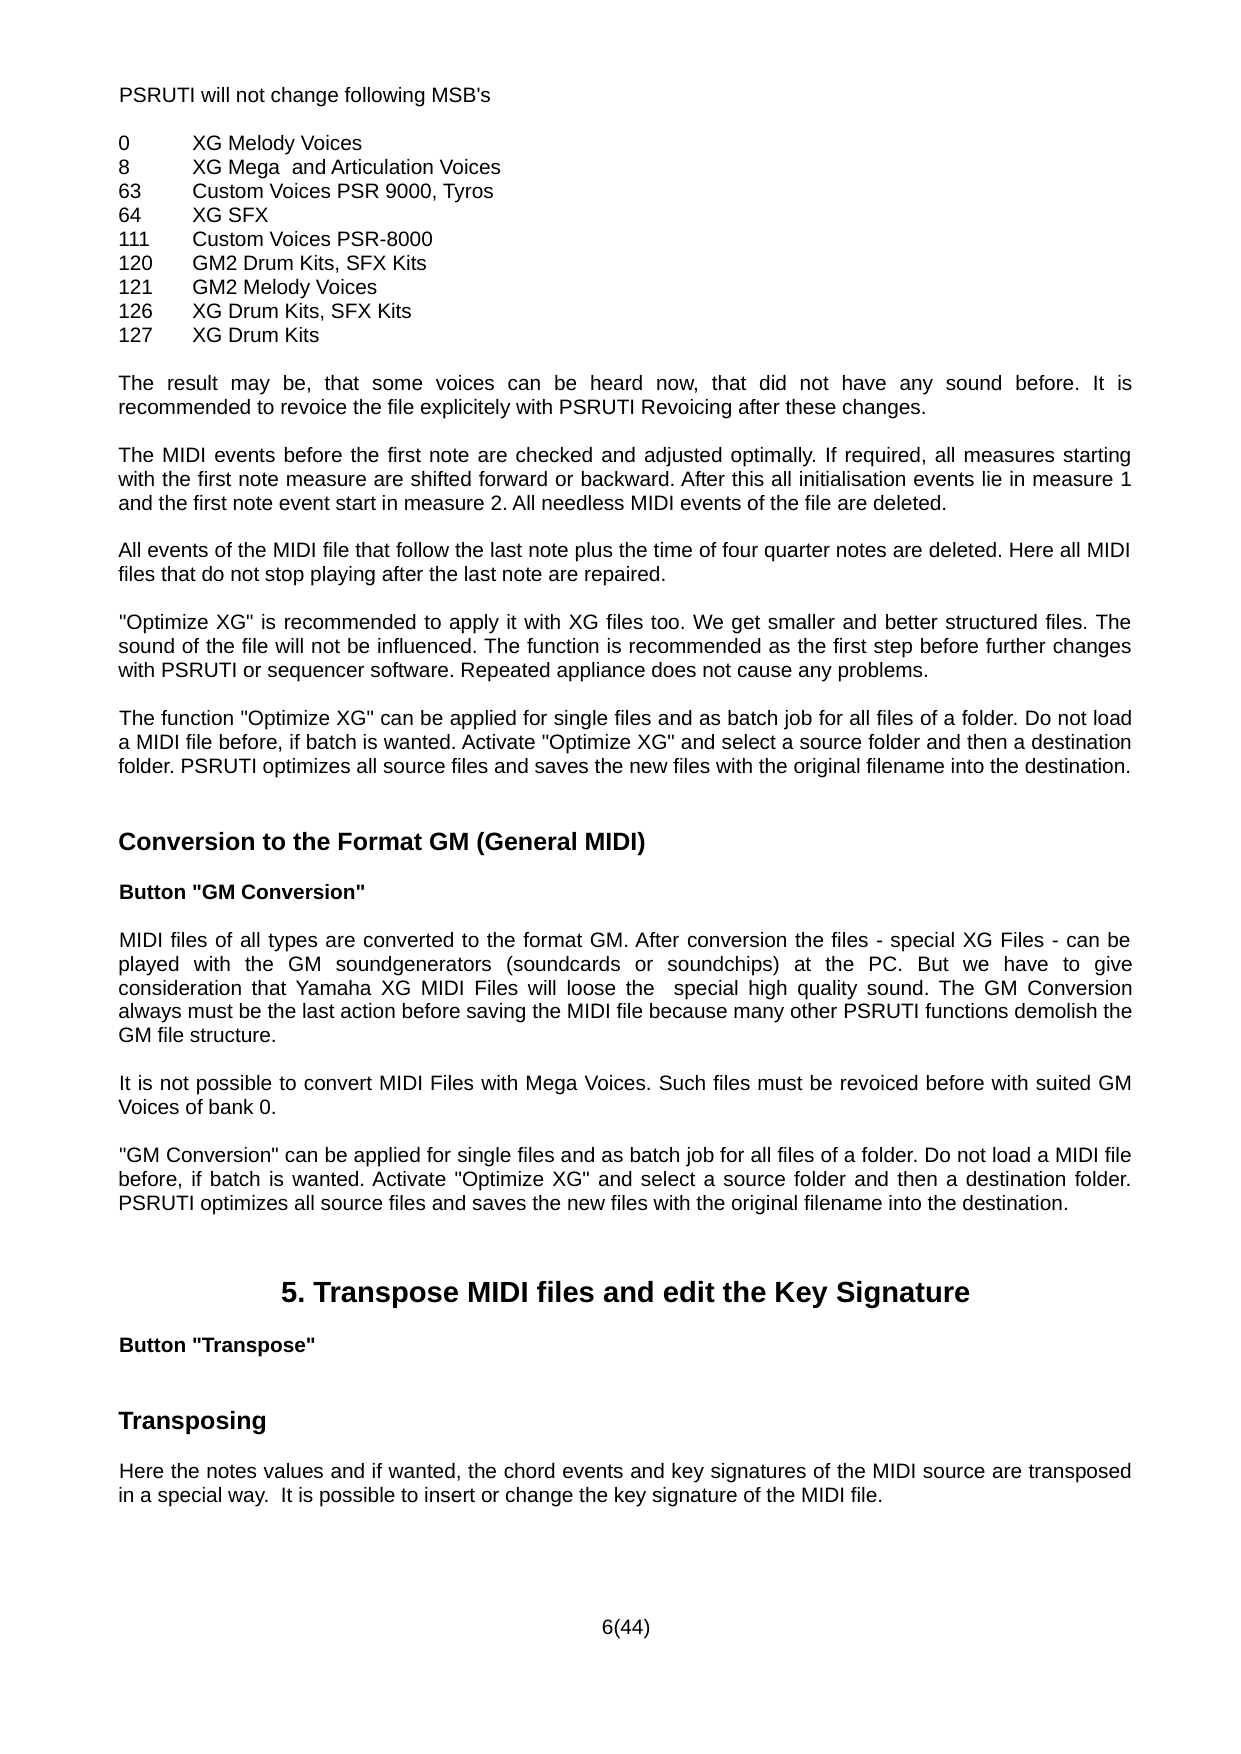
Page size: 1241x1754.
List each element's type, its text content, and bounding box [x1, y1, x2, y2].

text 111 Custom Voices PSR-8000 [118, 227, 1134, 251]
text 8 XG Mega and Articulation Voices [118, 155, 1134, 179]
text "Optimize XG" is recommended to apply it with XG files too. We get smaller and better structured files. The sound of the file will not be influenced. The function is recommended as the first step before further changes with PSRUTI or sequencer software. Repeated appliance does not cause any problems. [118, 610, 1134, 682]
text 0 XG Melody Voices [118, 131, 1134, 155]
text The MIDI events before the first note are checked and adjusted optimally. If required, all measures starting with the first note measure are shifted forward or backward. After this all initialisation events lie in measure 1 and the first note event start in measure 2. All needless MIDI events of the file are deleted. [118, 442, 1134, 514]
text The result may be, that some voices can be heard now, that did not have any sound before. It is recommended to revoice the file explicitely with PSRUTI Revoicing after these changes. [118, 371, 1134, 418]
text "GM Conversion" can be applied for single files and as batch job for all files of a folder. Do not load a MIDI file before, if batch is wanted. Activate "Optimize XG" and select a source folder and then a destination folder. PSRUTI optimizes all source files and saves the new files with the original filename into the destination. [118, 1143, 1134, 1215]
text 127 XG Drum Kits [118, 323, 1134, 347]
text Button "Transpose" [118, 1333, 1134, 1357]
text 126 XG Drum Kits, SFX Kits [118, 299, 1134, 323]
text The function "Optimize XG" can be applied for single files and as batch job for all files of a folder. Do not load a MIDI file before, if batch is wanted. Activate "Optimize XG" and select a source folder and then a destination folder. PSRUTI optimizes all source files and saves the new files with the original filename into the destination. [118, 706, 1134, 778]
subtitle 5. Transpose MIDI files and edit the Key Signature [118, 1275, 1134, 1309]
text It is not possible to convert MIDI Files with Mega Voices. Such files must be revoiced before with suited GM Voices of bank 0. [118, 1071, 1134, 1119]
text 121 GM2 Melody Voices [118, 275, 1134, 299]
text 64 XG SFX [118, 203, 1134, 227]
text All events of the MIDI file that follow the last note plus the time of four quarter notes are deleted. Here all MIDI files that do not stop playing after the last note are repaired. [118, 538, 1134, 586]
text 120 GM2 Drum Kits, SFX Kits [118, 251, 1134, 275]
subtitle Conversion to the Format GM (General MIDI) [118, 827, 1134, 856]
text PSRUTI will not change following MSB's [118, 83, 1134, 107]
text Button "GM Conversion" [118, 879, 1134, 903]
text MIDI files of all types are converted to the format GM. After conversion the files - special XG Files - can be played with the GM soundgenerators (soundcards or soundchips) at the PC. But we have to give consideration that Yamaha XG MIDI Files will loose the special high quality sound. The GM Conversion always must be the last action before saving the MIDI file because many other PSRUTI functions demolish the GM file structure. [118, 927, 1134, 1047]
text Here the notes values and if wanted, the chord events and key signatures of the MIDI source are transposed in a special way. It is possible to insert or change the key signature of the MIDI file. [118, 1458, 1134, 1506]
subtitle Transposing [118, 1406, 1134, 1434]
text 63 Custom Voices PSR 9000, Tyros [118, 179, 1134, 203]
